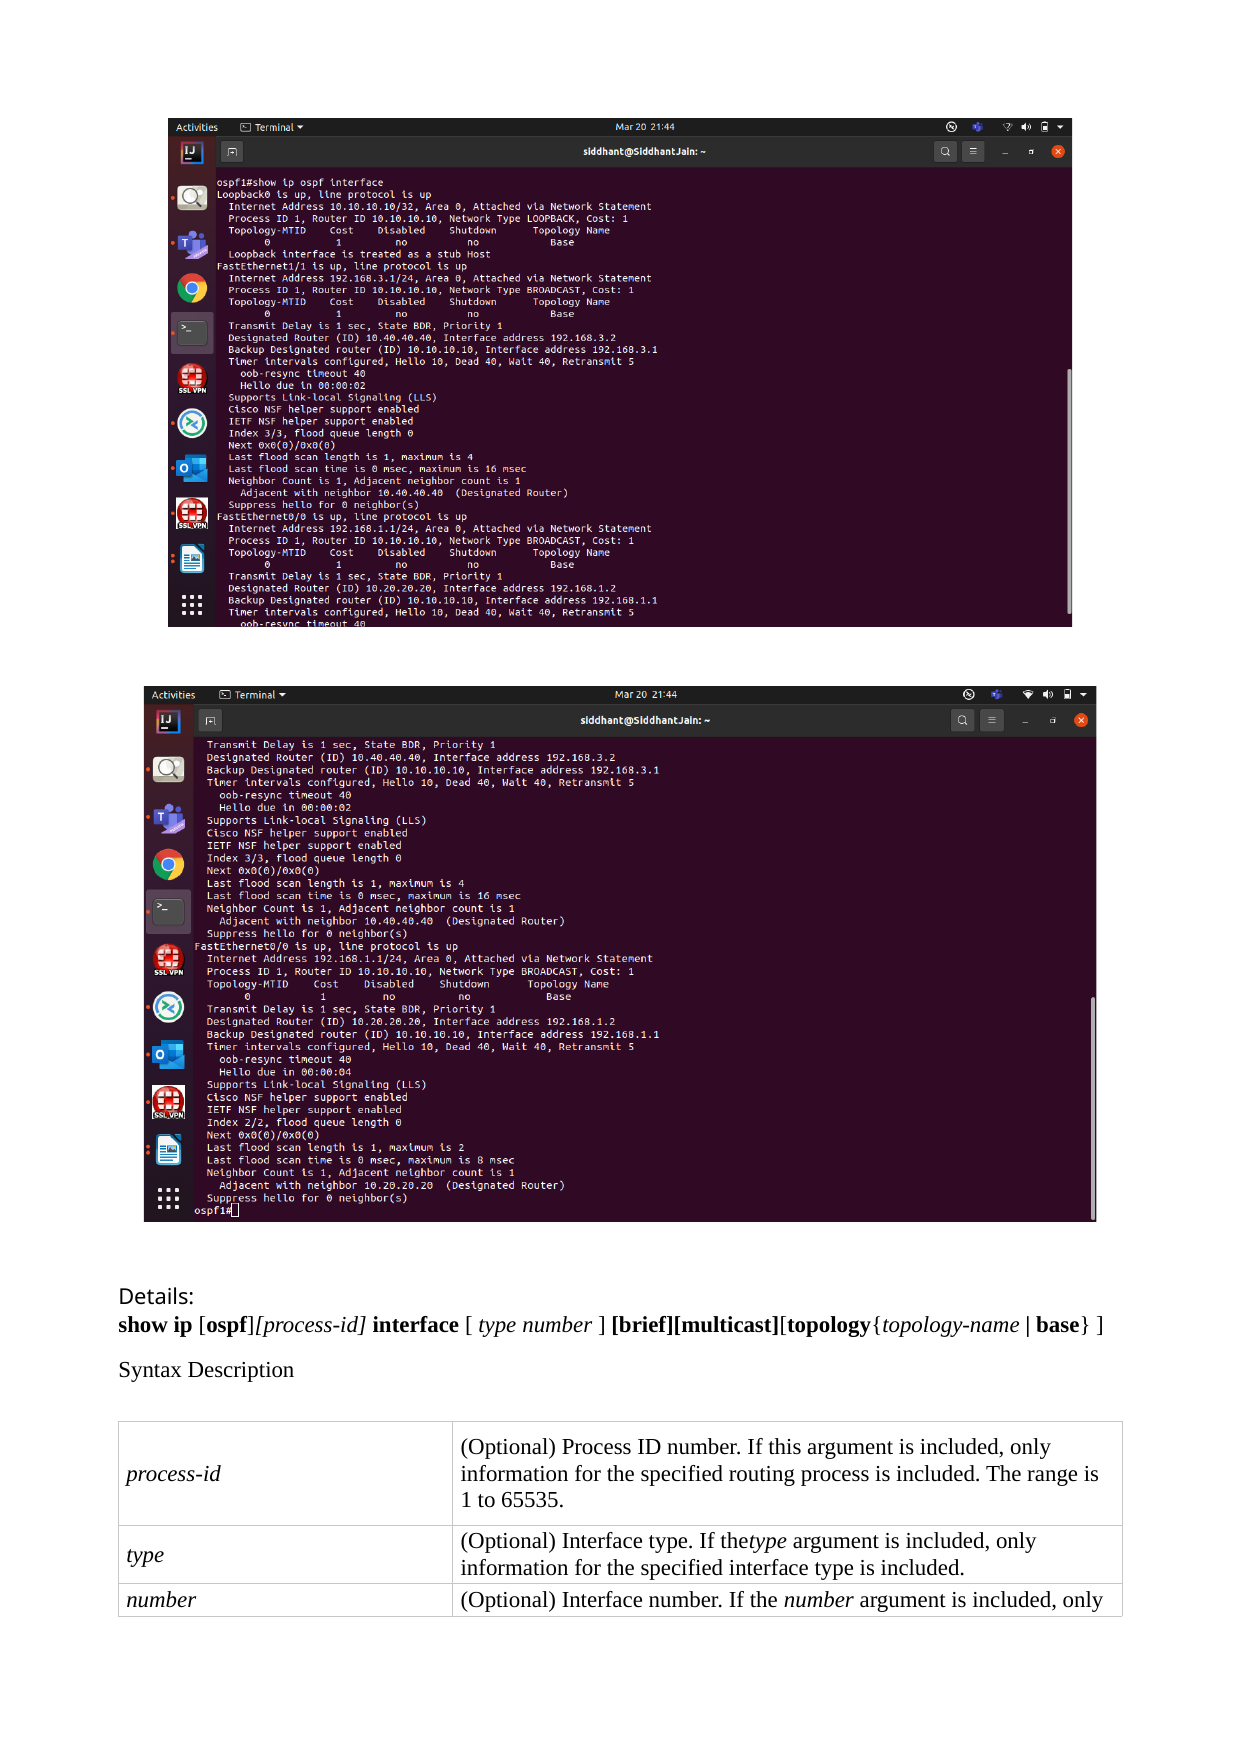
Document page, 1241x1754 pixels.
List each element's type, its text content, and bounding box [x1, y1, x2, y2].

table_cell (Optional) Interface type. If thetype argument is included, only information for the specified interface type is included. [453, 1526, 1122, 1583]
table_cell type [119, 1526, 452, 1583]
text show ip [ospf][process-id] interface [ type number ] [brief][multicast][topology{topology-name | base} ] [118, 1311, 1122, 1337]
subtitle Syntax Description [118, 1356, 1122, 1382]
table_cell number [119, 1584, 452, 1616]
picture [168, 118, 1073, 627]
table_cell (Optional) Interface number. If the number argument is included, only [453, 1584, 1122, 1616]
table_header process-id [119, 1422, 452, 1524]
text Details: [118, 1281, 1122, 1311]
picture [143, 686, 1097, 1222]
table_header (Optional) Process ID number. If this argument is included, only information for the specified routing process is included. The range is 1 to 65535. [453, 1422, 1122, 1524]
